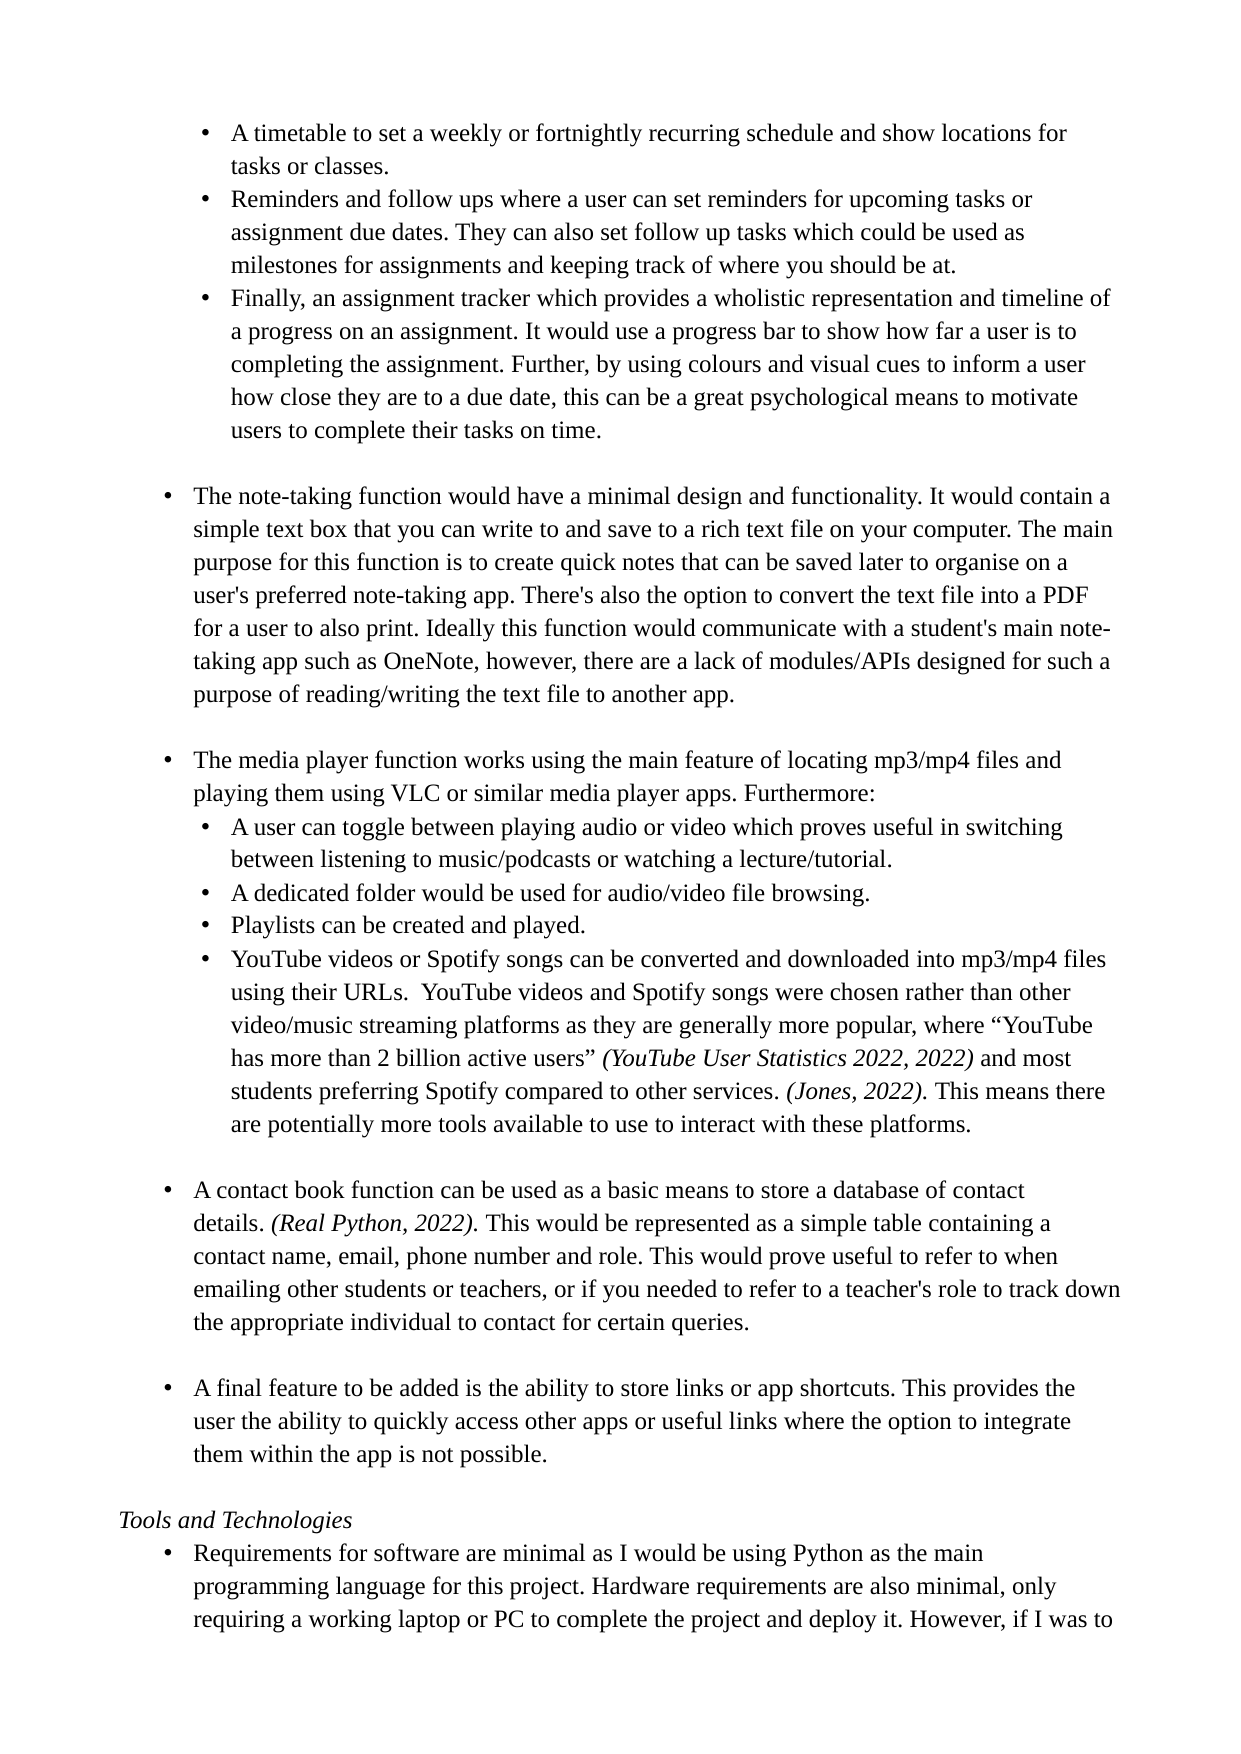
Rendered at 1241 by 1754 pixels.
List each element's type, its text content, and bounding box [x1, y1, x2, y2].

list A dedicated folder would be used for audio/video file browsing. [231, 878, 1122, 906]
list A final feature to be added is the ability to store links or app shortcuts. This provides the user the ability to quickly access other apps or useful links where the option to integrate them within the app is not possible. [193, 1373, 1122, 1468]
list Finally, an assignment tracker which provides a wholistic representation and timeline of a progress on an assignment. It would use a progress bar to show how far a user is to completing the assignment. Further, by using colours and visual cues to inform a user how close they are to a due date, this can be a great psychological means to motivate users to complete their tasks on time. [231, 283, 1122, 477]
list Reminders and follow ups where a user can set reminders for upcoming tasks or assignment due dates. They can also set follow up tasks which could be used as milestones for assignments and keeping track of where you should be at. [231, 184, 1122, 279]
list Requirements for software are minimal as I would be using Python as the main programming language for this project. Hardware requirements are also minimal, only requiring a working laptop or PC to complete the project and deploy it. However, if I was to [193, 1538, 1122, 1633]
list The note-taking function would have a minimal design and functionality. It would contain a simple text box that you can write to and save to a rich text file on your computer. The main purpose for this function is to create quick notes that can be saved later to organise on a user's preferred note-taking app. There's also the option to convert the text file into a PDF for a user to also print. Ideally this function would communicate with a student's main note-taking app such as OneNote, however, there are a lack of modules/APIs designed for such a purpose of reading/writing the text file to another app. [193, 481, 1122, 708]
list Playlists can be created and played. [231, 911, 1122, 939]
list A timetable to set a weekly or fortnightly recurring schedule and show locations for tasks or classes. [231, 118, 1122, 180]
list Tools and Technologies [118, 1505, 1122, 1534]
list YouTube videos or Spotify songs can be converted and downloaded into mp3/mp4 files using their URLs. YouTube videos and Spotify songs were chosen rather than other video/music streaming platforms as they are generally more popular, where “YouTube has more than 2 billion active users” (YouTube User Statistics 2022, 2022) and most students preferring Spotify compared to other services. (Jones, 2022). This means there are potentially more tools available to use to interact with these platforms. [231, 944, 1122, 1137]
list A contact book function can be used as a basic means to store a database of contact details. (Real Python, 2022). This would be represented as a simple table containing a contact name, email, phone number and role. This would prove useful to refer to when emailing other students or teachers, or if you needed to refer to a teacher's role to track down the appropriate individual to contact for certain queries. [193, 1175, 1122, 1336]
list A user can toggle between playing audio or video which proves useful in switching between listening to music/podcasts or watching a lecture/tutorial. [231, 812, 1122, 873]
list The media player function works using the main feature of locating mp3/mp4 files and playing them using VLC or similar media player apps. Furthermore: [193, 746, 1122, 807]
